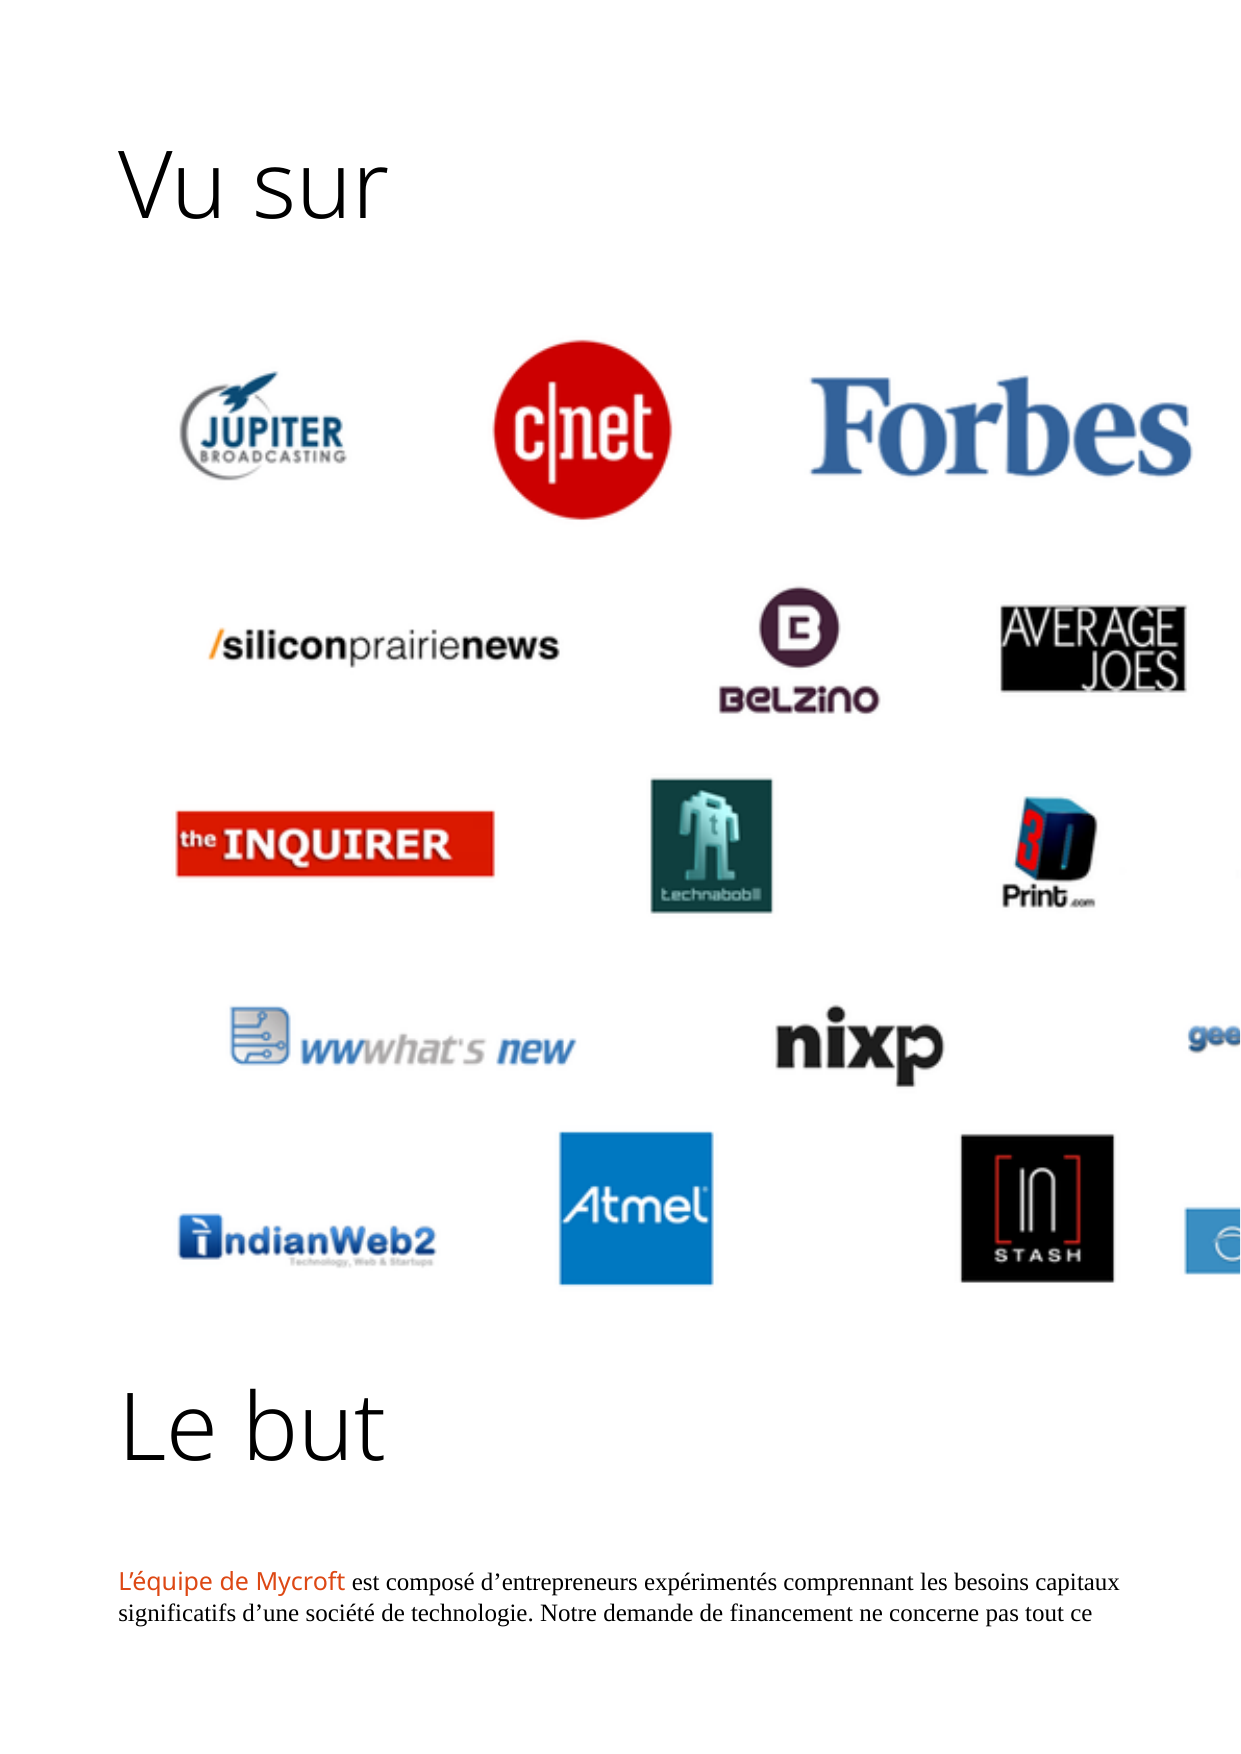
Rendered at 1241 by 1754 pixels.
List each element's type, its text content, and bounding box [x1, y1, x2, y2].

text L’équipe de Mycroft est composé d’entrepreneurs expérimentés comprennant les besoins capitaux significatifs d’une société de technologie. Notre demande de financement ne concerne pas tout ce [118, 1564, 1122, 1627]
picture [118, 322, 1241, 1335]
subtitle Le but [118, 1360, 1122, 1487]
subtitle Vu sur [118, 118, 1122, 246]
